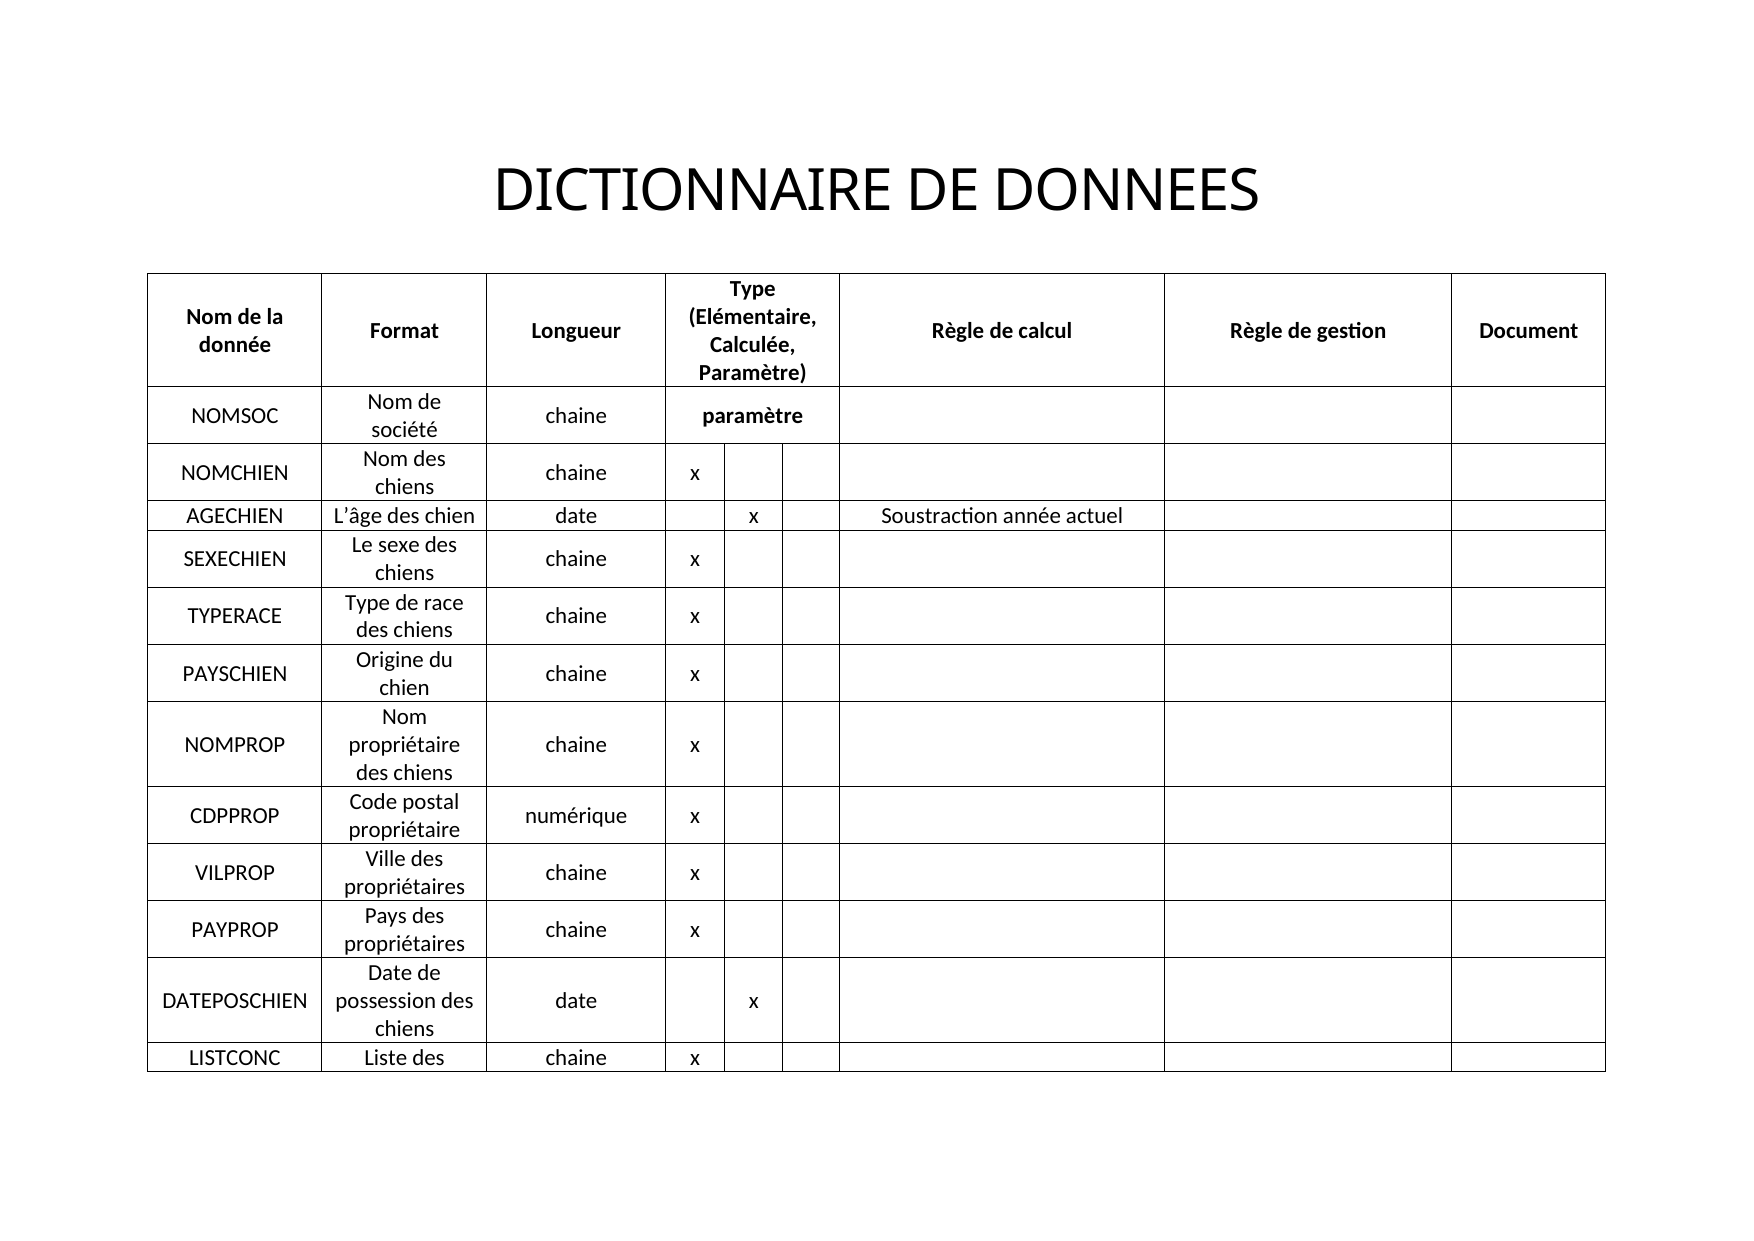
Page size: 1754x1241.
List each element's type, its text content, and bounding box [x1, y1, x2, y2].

table_cell PAYSCHIEN [148, 645, 321, 701]
table_cell [840, 844, 1164, 900]
table_cell [840, 387, 1164, 443]
table_cell [1165, 1043, 1451, 1071]
table_cell Nom propriétaire des chiens [322, 702, 486, 786]
table_cell NOMSOC [148, 387, 321, 443]
table_cell Nom des chiens [322, 444, 486, 500]
text DICTIONNAIRE DE DONNEES [148, 148, 1606, 227]
table_cell paramètre [666, 387, 839, 443]
table_cell numérique [487, 787, 665, 843]
table_cell [725, 531, 782, 587]
table_cell [783, 501, 839, 529]
table_cell [725, 1043, 782, 1071]
table_cell [840, 444, 1164, 500]
table_cell [840, 1043, 1164, 1071]
table_cell [1165, 531, 1451, 587]
table_cell [1452, 501, 1605, 529]
table_cell [783, 1043, 839, 1071]
table_cell x [666, 844, 724, 900]
table_cell [1452, 787, 1605, 843]
table_header Règle de gestion [1165, 274, 1451, 386]
table_cell [1165, 844, 1451, 900]
table_cell [1452, 645, 1605, 701]
table_cell date [487, 958, 665, 1042]
table_cell [725, 645, 782, 701]
table_cell [725, 901, 782, 957]
table_cell [840, 787, 1164, 843]
table_cell VILPROP [148, 844, 321, 900]
table_cell [1452, 901, 1605, 957]
table_cell [1165, 588, 1451, 644]
table_cell NOMCHIEN [148, 444, 321, 500]
table_cell date [487, 501, 665, 529]
table_cell [783, 531, 839, 587]
table_cell [1452, 1043, 1605, 1071]
table_cell x [725, 958, 782, 1042]
table_cell chaine [487, 645, 665, 701]
table_cell [783, 844, 839, 900]
table_cell [1452, 958, 1605, 1042]
table_cell [1165, 787, 1451, 843]
table_cell [840, 901, 1164, 957]
table_cell [840, 531, 1164, 587]
table_cell Liste des [322, 1043, 486, 1071]
table_cell [1452, 702, 1605, 786]
table_cell PAYPROP [148, 901, 321, 957]
table_cell SEXECHIEN [148, 531, 321, 587]
table_cell [1452, 844, 1605, 900]
table_cell [666, 958, 724, 1042]
table_cell x [666, 645, 724, 701]
table_cell Pays des propriétaires [322, 901, 486, 957]
table_cell [725, 588, 782, 644]
table_cell [840, 702, 1164, 786]
table_header Règle de calcul [840, 274, 1164, 386]
table_cell chaine [487, 531, 665, 587]
table_cell [783, 702, 839, 786]
table_cell [840, 958, 1164, 1042]
table_cell AGECHIEN [148, 501, 321, 529]
table_cell Nom de société [322, 387, 486, 443]
table_cell [1452, 588, 1605, 644]
table_cell L’âge des chien [322, 501, 486, 529]
table_cell TYPERACE [148, 588, 321, 644]
table_cell [783, 958, 839, 1042]
table_cell chaine [487, 844, 665, 900]
table_cell x [666, 1043, 724, 1071]
table_cell [1165, 645, 1451, 701]
table_cell Origine du chien [322, 645, 486, 701]
table_cell Type de race des chiens [322, 588, 486, 644]
table_cell x [725, 501, 782, 529]
table_cell [1165, 702, 1451, 786]
table_cell [1165, 444, 1451, 500]
table_cell Code postal propriétaire [322, 787, 486, 843]
table_cell Le sexe des chiens [322, 531, 486, 587]
table_cell x [666, 588, 724, 644]
table_cell LISTCONC [148, 1043, 321, 1071]
table_cell NOMPROP [148, 702, 321, 786]
table_cell [666, 501, 724, 529]
table_cell [1165, 901, 1451, 957]
table_cell Soustraction année actuel [840, 501, 1164, 529]
table_cell chaine [487, 901, 665, 957]
table_cell x [666, 444, 724, 500]
table_cell x [666, 901, 724, 957]
table_cell chaine [487, 702, 665, 786]
table_cell [1452, 531, 1605, 587]
table_cell [1165, 958, 1451, 1042]
table_cell [783, 444, 839, 500]
table_cell CDPPROP [148, 787, 321, 843]
table_cell [725, 444, 782, 500]
table_header Format [322, 274, 486, 386]
table_cell [1165, 501, 1451, 529]
table_cell chaine [487, 588, 665, 644]
table_cell [783, 901, 839, 957]
table_cell x [666, 787, 724, 843]
table_cell [840, 588, 1164, 644]
table_cell [725, 787, 782, 843]
table_cell [725, 844, 782, 900]
table_cell [1452, 387, 1605, 443]
table_cell [783, 787, 839, 843]
table_cell [840, 645, 1164, 701]
table_cell x [666, 531, 724, 587]
table_cell chaine [487, 387, 665, 443]
table_cell Ville des propriétaires [322, 844, 486, 900]
table_cell [783, 588, 839, 644]
table_header Longueur [487, 274, 665, 386]
table_cell [783, 645, 839, 701]
table_cell [1165, 387, 1451, 443]
table_cell Date de possession des chiens [322, 958, 486, 1042]
table_cell chaine [487, 444, 665, 500]
table_cell DATEPOSCHIEN [148, 958, 321, 1042]
table_header Nom de la donnée [148, 274, 321, 386]
table_header Type (Elémentaire, Calculée, Paramètre) [666, 274, 839, 386]
table_cell x [666, 702, 724, 786]
table_cell [1452, 444, 1605, 500]
table_header Document [1452, 274, 1605, 386]
table_cell [725, 702, 782, 786]
table_cell chaine [487, 1043, 665, 1071]
